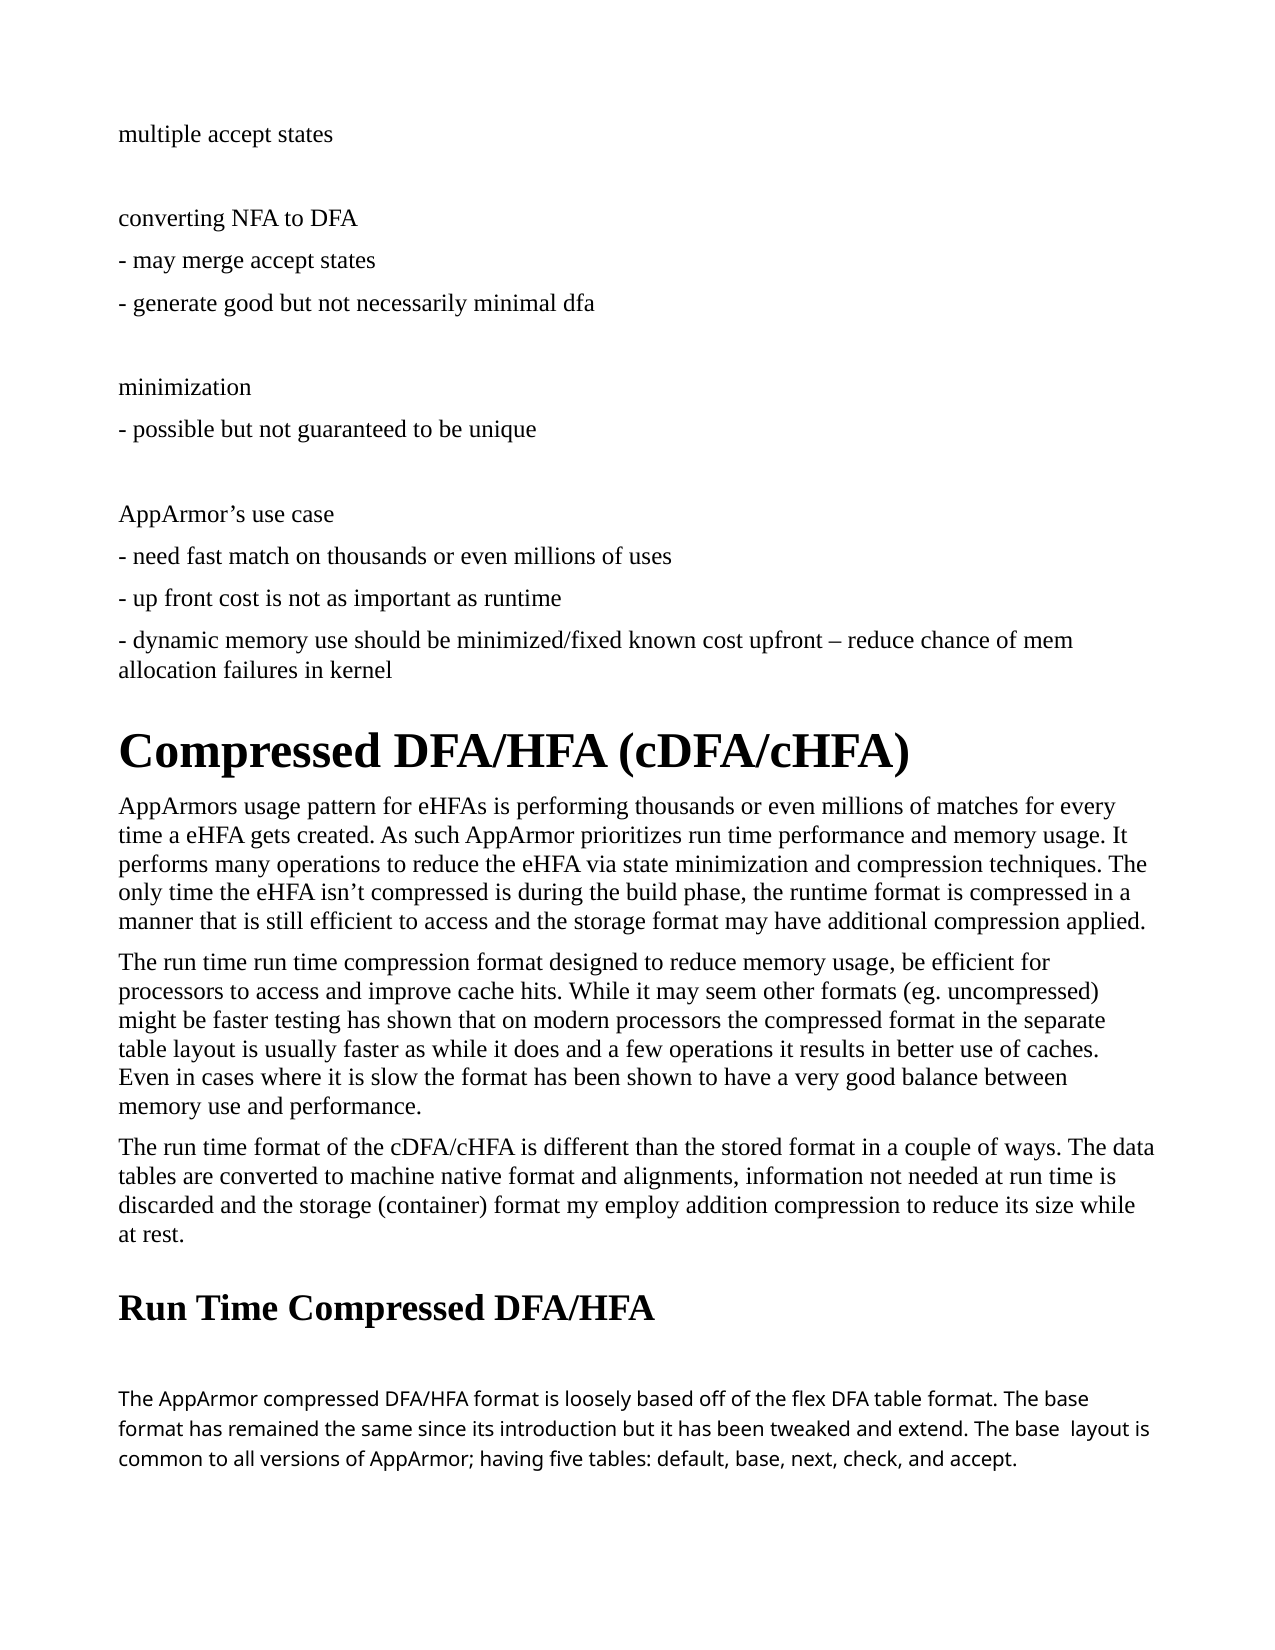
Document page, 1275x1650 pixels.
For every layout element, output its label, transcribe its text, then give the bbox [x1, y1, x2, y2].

text AppArmors usage pattern for eHFAs is performing thousands or even millions of matches for every time a eHFA gets created. As such AppArmor prioritizes run time performance and memory usage. It performs many operations to reduce the eHFA via state minimization and compression techniques. The only time the eHFA isn’t compressed is during the build phase, the runtime format is compressed in a manner that is still efficient to access and the storage format may have additional compression applied. [118, 791, 1157, 935]
text - dynamic memory use should be minimized/fixed known cost upfront – reduce chance of mem allocation failures in kernel [118, 624, 1157, 684]
text multiple accept states [118, 118, 1157, 148]
text The AppArmor compressed DFA/HFA format is loosely based off of the flex DFA table format. The base format has remained the same since its introduction but it has been tweaked and extend. The base layout is common to all versions of AppArmor; having five tables: default, base, next, check, and accept. [118, 1383, 1157, 1472]
text AppArmor’s use case [118, 498, 1157, 527]
text converting NFA to DFA [118, 202, 1157, 232]
subtitle Run Time Compressed DFA/HFA [118, 1285, 1157, 1328]
text The run time run time compression format designed to reduce memory usage, be efficient for processors to access and improve cache hits. While it may seem other formats (eg. uncompressed) might be faster testing has shown that on modern processors the compressed format in the separate table layout is usually faster as while it does and a few operations it results in better use of caches. Even in cases where it is slow the format has been shown to have a very good balance between memory use and performance. [118, 947, 1157, 1120]
text - may merge accept states [118, 245, 1157, 274]
subtitle Compressed DFA/HFA (cDFA/cHFA) [118, 721, 1157, 779]
text The run time format of the cDFA/cHFA is different than the stored format in a couple of ways. The data tables are converted to machine native format and alignments, information not needed at run time is discarded and the storage (container) format my employ addition compression to reduce its size while at rest. [118, 1132, 1157, 1247]
text - up front cost is not as important as runtime [118, 582, 1157, 612]
text minimization [118, 371, 1157, 401]
text - generate good but not necessarily minimal dfa [118, 287, 1157, 317]
text - need fast match on thousands or even millions of uses [118, 540, 1157, 570]
text - possible but not guaranteed to be unique [118, 413, 1157, 443]
